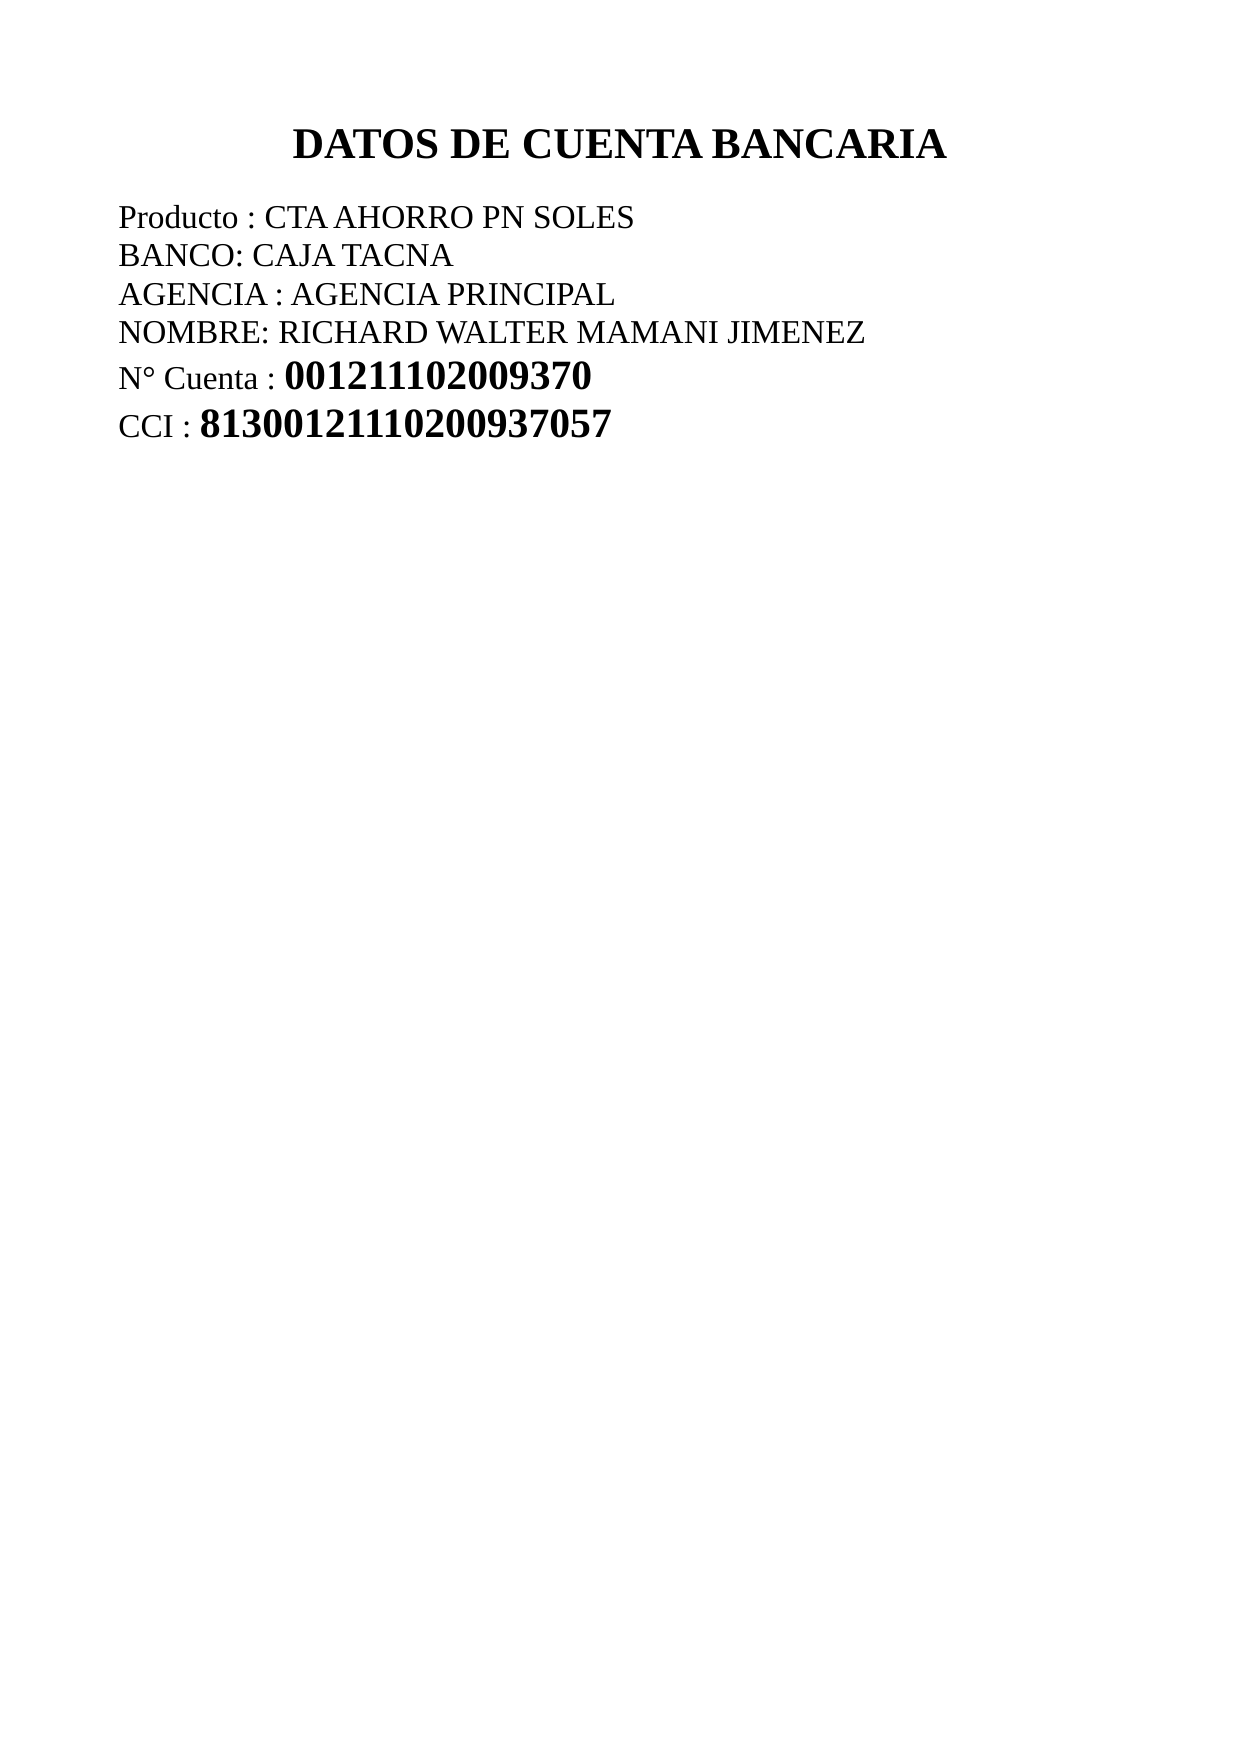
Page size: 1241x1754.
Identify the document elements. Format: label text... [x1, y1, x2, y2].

text NOMBRE: RICHARD WALTER MAMANI JIMENEZ [118, 312, 1122, 351]
text Producto : CTA AHORRO PN SOLES [118, 197, 1122, 236]
text BANCO: CAJA TACNA [118, 236, 1122, 274]
text N° Cuenta : 001211102009370 [118, 351, 1122, 398]
text CCI : 81300121110200937057 [118, 398, 1122, 446]
text AGENCIA : AGENCIA PRINCIPAL [118, 274, 1122, 312]
text DATOS DE CUENTA BANCARIA [118, 118, 1122, 168]
